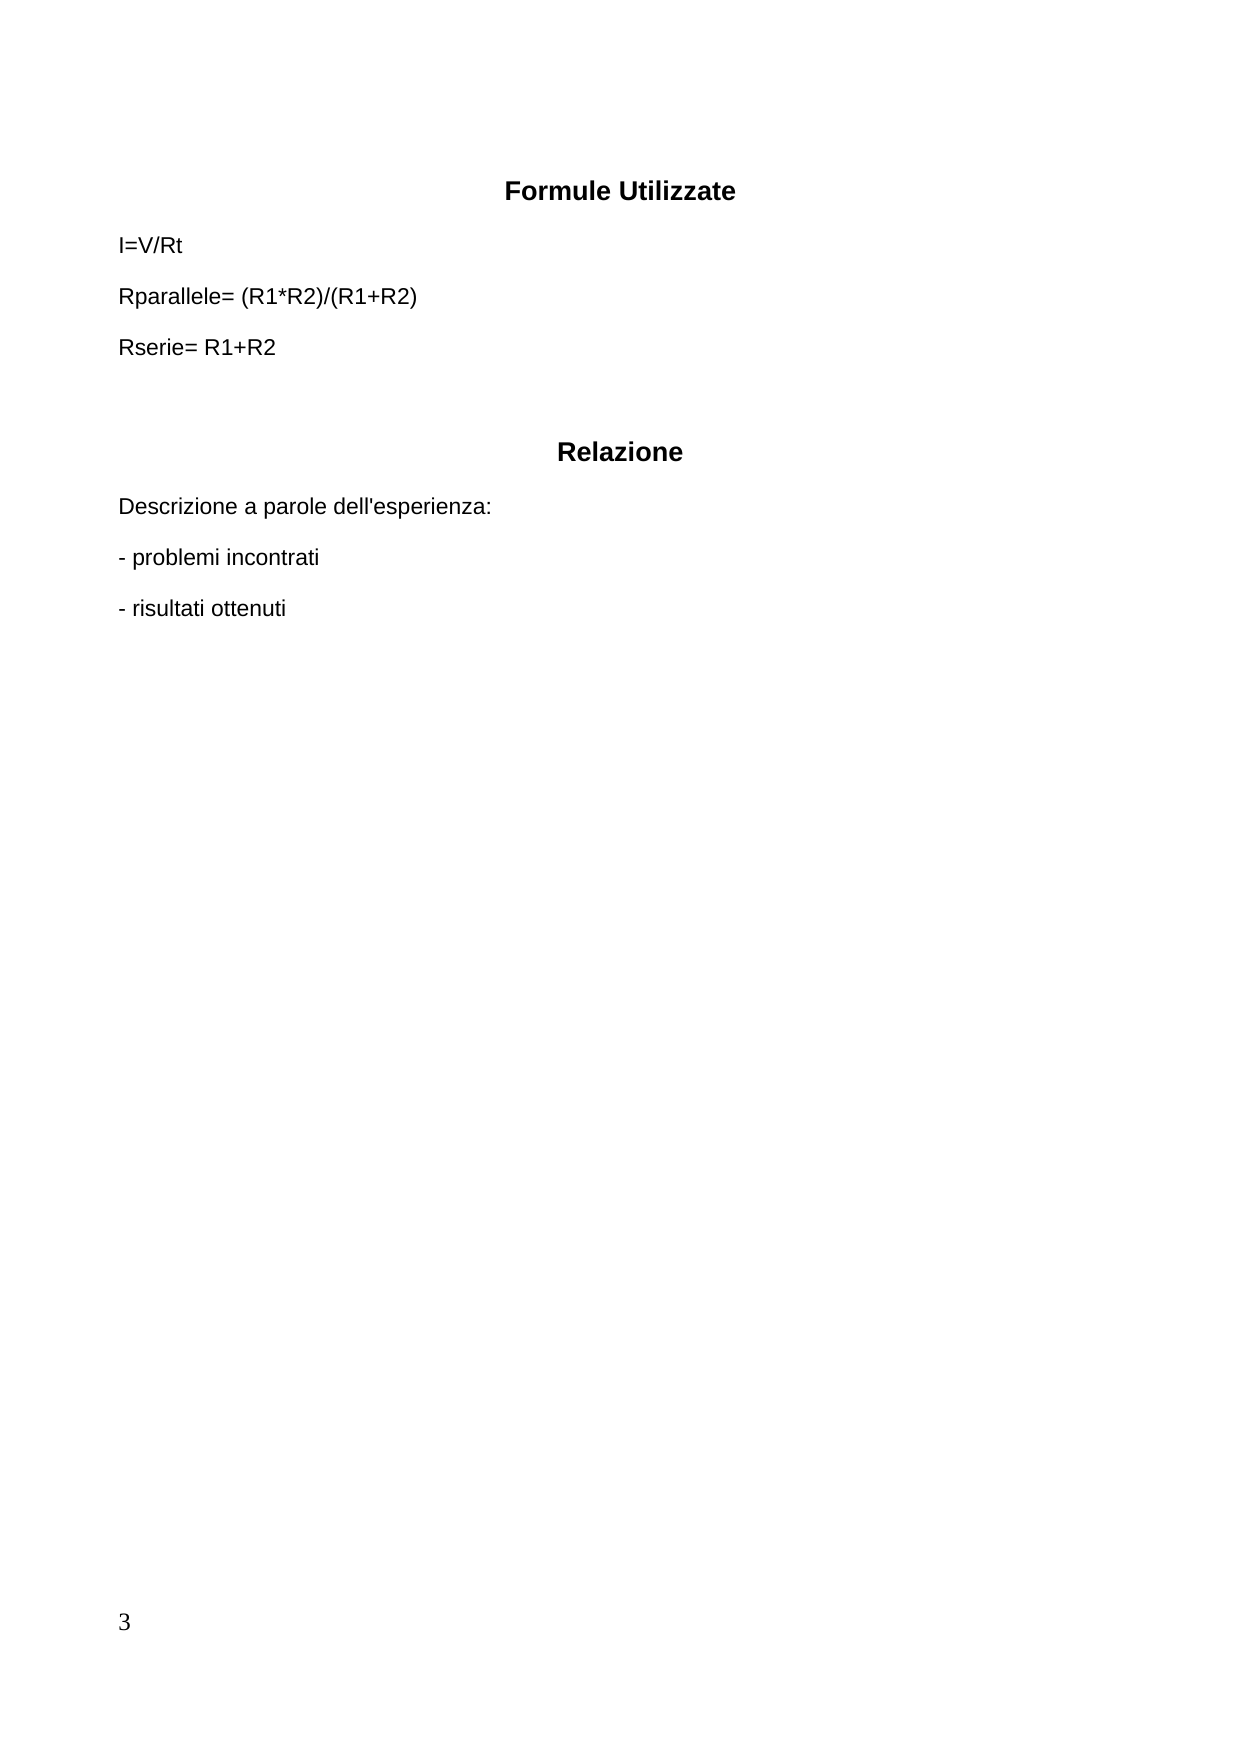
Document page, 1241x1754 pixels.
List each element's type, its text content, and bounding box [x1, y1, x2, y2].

text Relazione [118, 436, 1122, 467]
text Rserie= R1+R2 [118, 334, 1122, 360]
text I=V/Rt [118, 232, 1122, 258]
text Descrizione a parole dell'esperienza: [118, 493, 1122, 519]
text Formule Utilizzate [118, 175, 1122, 206]
text - risultati ottenuti [118, 595, 1122, 621]
text Rparallele= (R1*R2)/(R1+R2) [118, 283, 1122, 309]
text - problemi incontrati [118, 544, 1122, 570]
